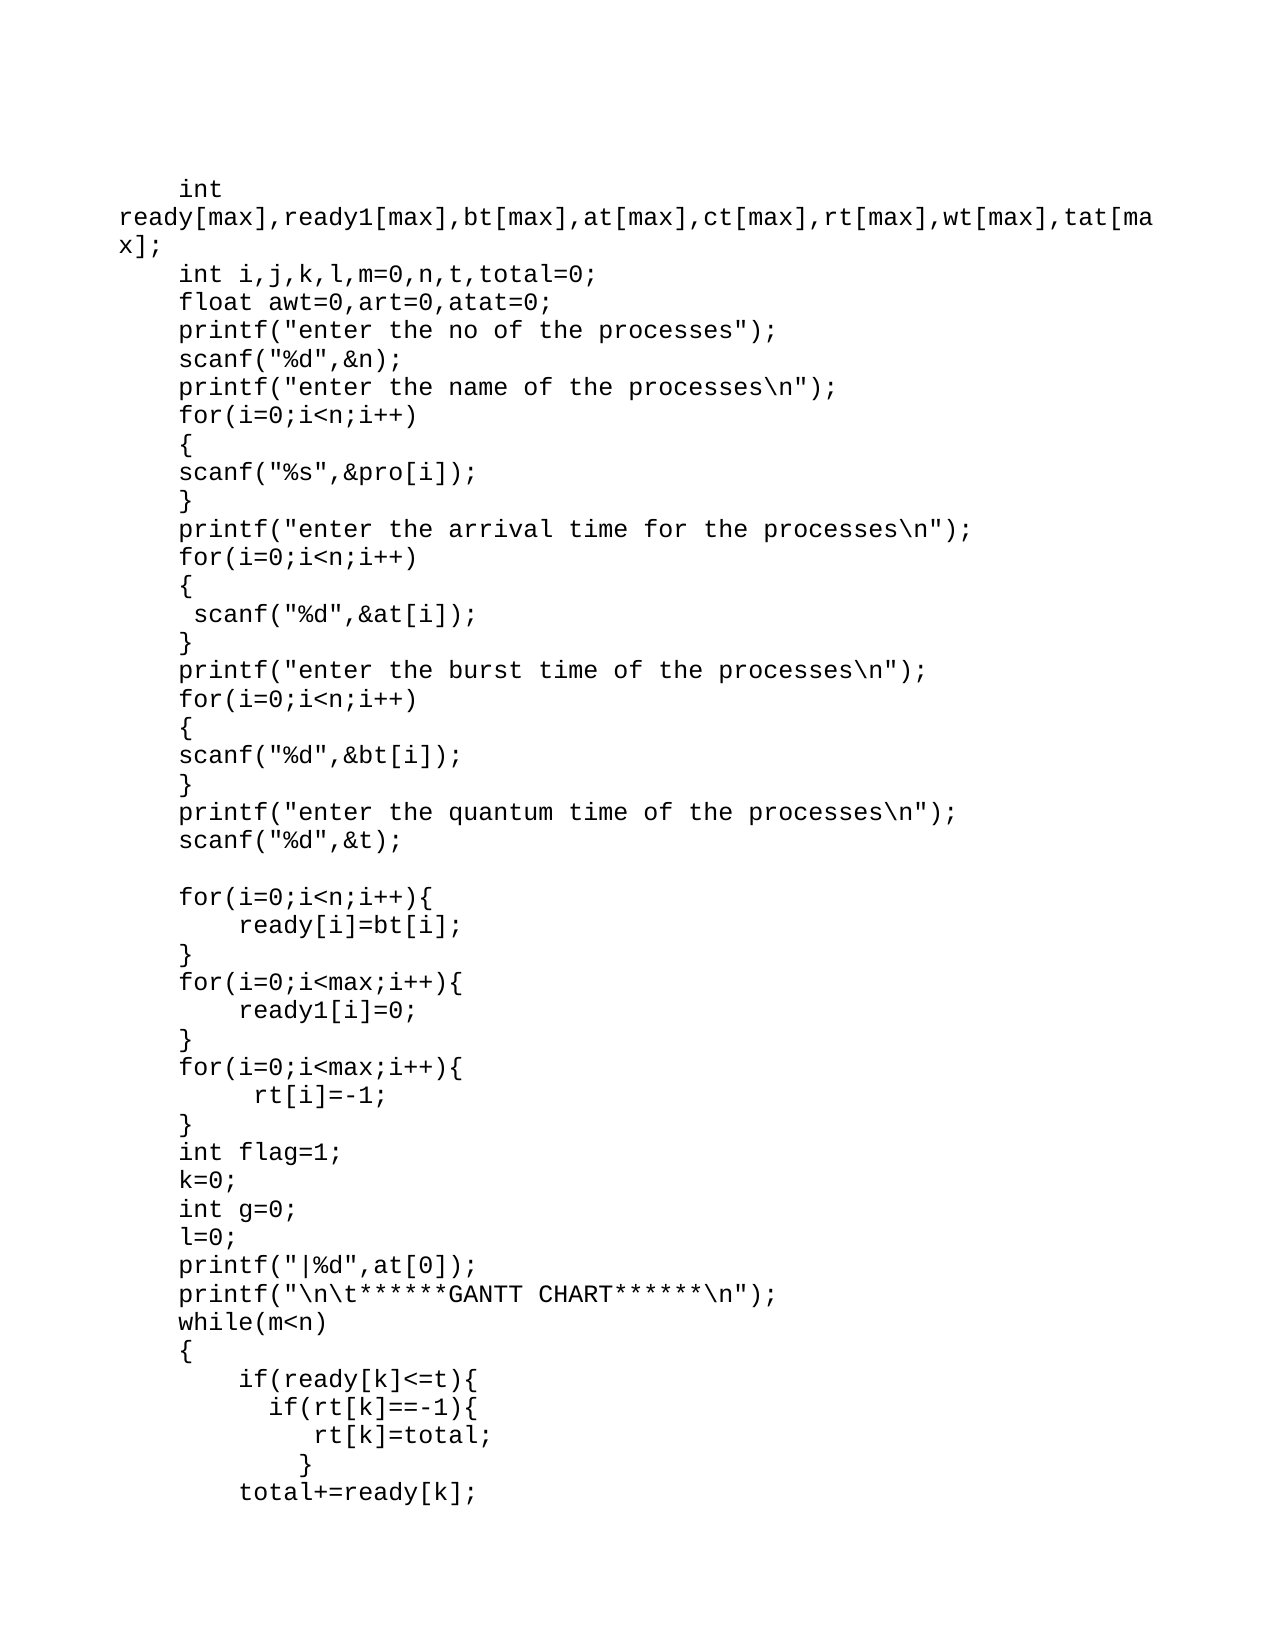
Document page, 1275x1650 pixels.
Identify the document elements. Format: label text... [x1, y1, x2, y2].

text scanf("%s",&pro[i]); [118, 460, 1157, 488]
text { [118, 431, 1157, 460]
text scanf("%d",&bt[i]); [118, 743, 1157, 771]
text for(i=0;i<n;i++){ [118, 885, 1157, 913]
text } [118, 1026, 1157, 1055]
text int i,j,k,l,m=0,n,t,total=0; [118, 261, 1157, 290]
text for(i=0;i<n;i++) [118, 686, 1157, 715]
text } [118, 630, 1157, 658]
text scanf("%d",&at[i]); [118, 601, 1157, 630]
text l=0; [118, 1225, 1157, 1253]
text printf("enter the no of the processes"); [118, 318, 1157, 346]
text while(m<n) [118, 1310, 1157, 1338]
text ready[i]=bt[i]; [118, 913, 1157, 941]
text for(i=0;i<max;i++){ [118, 1055, 1157, 1083]
text } [118, 1451, 1157, 1480]
text printf("enter the quantum time of the processes\n"); [118, 800, 1157, 828]
text for(i=0;i<n;i++) [118, 403, 1157, 431]
text } [118, 771, 1157, 800]
text ready1[i]=0; [118, 998, 1157, 1026]
text k=0; [118, 1168, 1157, 1196]
text rt[k]=total; [118, 1423, 1157, 1451]
text scanf("%d",&t); [118, 828, 1157, 856]
text if(ready[k]<=t){ [118, 1366, 1157, 1395]
text int flag=1; [118, 1140, 1157, 1168]
text printf("enter the burst time of the processes\n"); [118, 658, 1157, 686]
text } [118, 1111, 1157, 1140]
text if(rt[k]==-1){ [118, 1395, 1157, 1423]
text rt[i]=-1; [118, 1083, 1157, 1111]
text total+=ready[k]; [118, 1480, 1157, 1508]
text } [118, 941, 1157, 970]
text for(i=0;i<max;i++){ [118, 970, 1157, 998]
text { [118, 573, 1157, 601]
text int g=0; [118, 1196, 1157, 1225]
text { [118, 715, 1157, 743]
text scanf("%d",&n); [118, 346, 1157, 375]
text for(i=0;i<n;i++) [118, 545, 1157, 573]
text } [118, 488, 1157, 516]
text printf("\n\t******GANTT CHART******\n"); [118, 1281, 1157, 1310]
text printf("|%d",at[0]); [118, 1253, 1157, 1281]
text float awt=0,art=0,atat=0; [118, 290, 1157, 318]
text int ready[max],ready1[max],bt[max],at[max],ct[max],rt[max],wt[max],tat[max]; [118, 176, 1157, 261]
text printf("enter the arrival time for the processes\n"); [118, 516, 1157, 545]
text { [118, 1338, 1157, 1366]
text printf("enter the name of the processes\n"); [118, 375, 1157, 403]
